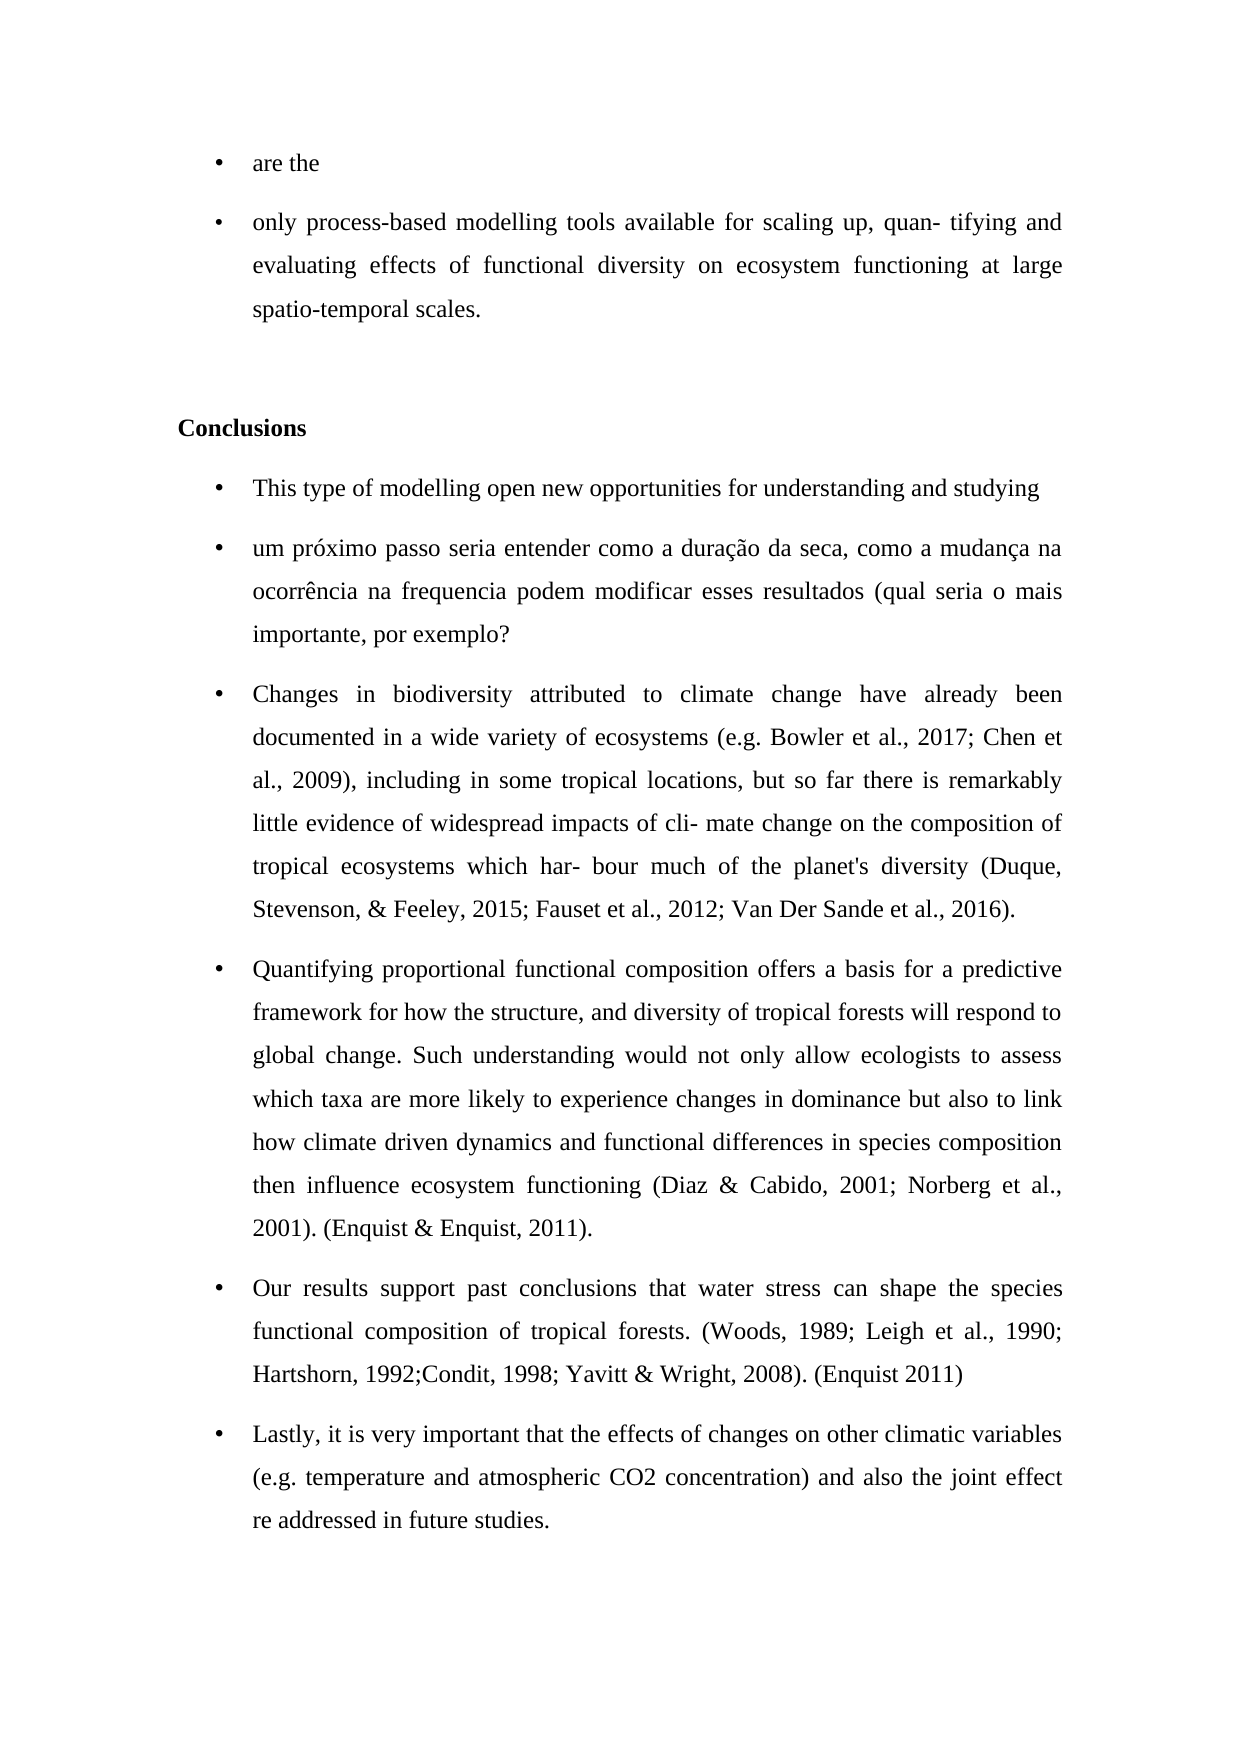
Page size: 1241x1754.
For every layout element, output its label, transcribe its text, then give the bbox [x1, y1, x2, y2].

list Our results support past conclusions that water stress can shape the species functional composition of tropical forests. (Woods, 1989; Leigh et al., 1990; Hartshorn, 1992;Condit, 1998; Yavitt & Wright, 2008). (Enquist 2011) [215, 1273, 1063, 1388]
list only process-based modelling tools available for scaling up, quan- tifying and evaluating effects of functional diversity on ecosystem functioning at large spatio-temporal scales. [215, 207, 1063, 322]
list um próximo passo seria entender como a duração da seca, como a mudança na ocorrência na frequencia podem modificar esses resultados (qual seria o mais importante, por exemplo? [215, 533, 1063, 648]
list Quantifying proportional functional composition offers a basis for a predictive framework for how the structure, and diversity of tropical forests will respond to global change. Such understanding would not only allow ecologists to assess which taxa are more likely to experience changes in dominance but also to link how climate driven dynamics and functional differences in species composition then influence ecosystem functioning (Diaz & Cabido, 2001; Norberg et al., 2001). (Enquist & Enquist, 2011). [215, 954, 1063, 1242]
list This type of modelling open new opportunities for understanding and studying [215, 473, 1063, 502]
text Conclusions [177, 413, 1063, 442]
list are the [215, 148, 1063, 176]
list Lastly, it is very important that the effects of changes on other climatic variables (e.g. temperature and atmospheric CO2 concentration) and also the joint effect re addressed in future studies. [215, 1419, 1063, 1534]
list Changes in biodiversity attributed to climate change have already been documented in a wide variety of ecosystems (e.g. Bowler et al., 2017; Chen et al., 2009), including in some tropical locations, but so far there is remarkably little evidence of widespread impacts of cli- mate change on the composition of tropical ecosystems which har- bour much of the planet's diversity (Duque, Stevenson, & Feeley, 2015; Fauset et al., 2012; Van Der Sande et al., 2016). [215, 679, 1063, 923]
